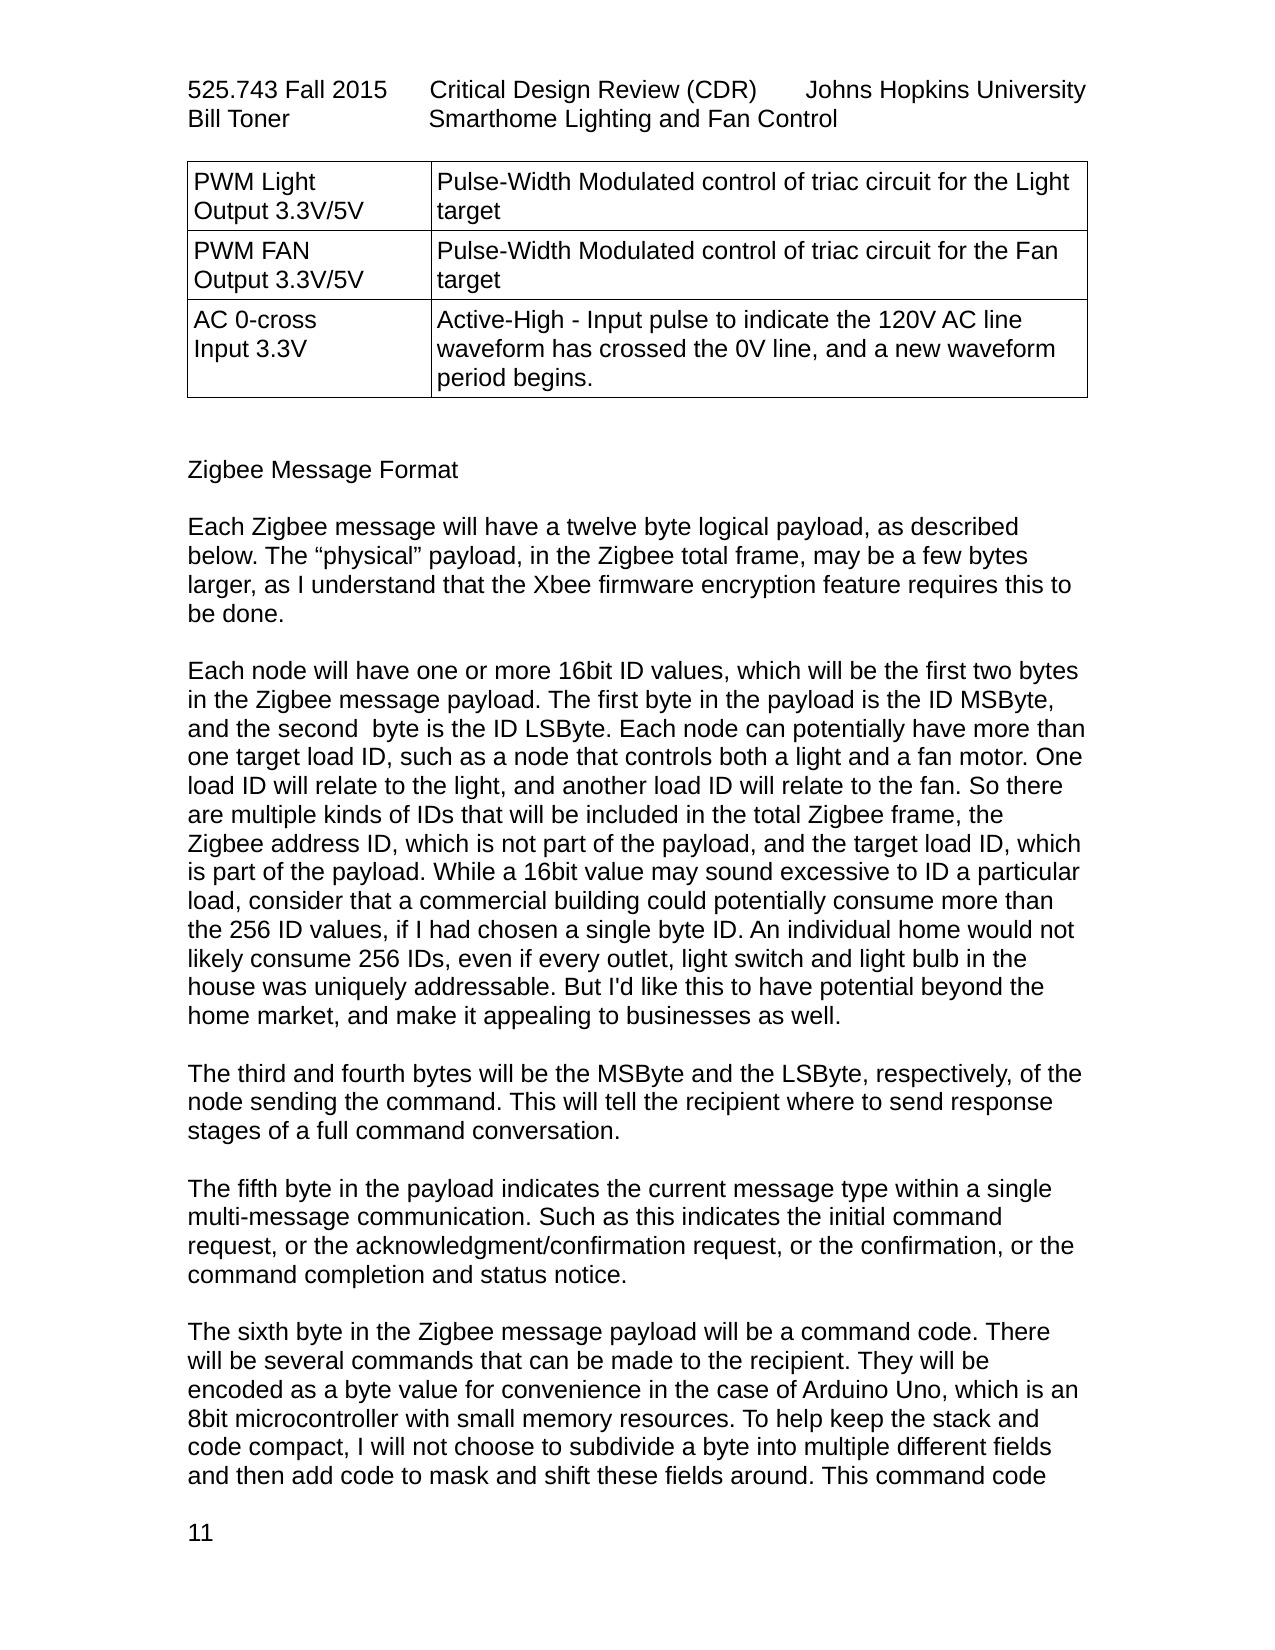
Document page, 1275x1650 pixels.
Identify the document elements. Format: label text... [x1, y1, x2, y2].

table_cell Active-High - Input pulse to indicate the 120V AC line waveform has crossed the 0V line, and a new waveform period begins. [432, 300, 1087, 397]
text Each node will have one or more 16bit ID values, which will be the first two bytes in the Zigbee message payload. The first byte in the payload is the ID MSByte, and the second byte is the ID LSByte. Each node can potentially have more than one target load ID, such as a node that controls both a light and a fan motor. One load ID will relate to the light, and another load ID will relate to the fan. So there are multiple kinds of IDs that will be included in the total Zigbee frame, the Zigbee address ID, which is not part of the payload, and the target load ID, which is part of the payload. While a 16bit value may sound excessive to ID a particular load, consider that a commercial building could potentially consume more than the 256 ID values, if I had chosen a single byte ID. An individual home would not likely consume 256 IDs, even if every outlet, light switch and light bulb in the house was uniquely addressable. But I'd like this to have potential beyond the home market, and make it appealing to businesses as well. [187, 656, 1087, 1030]
table_cell PWM Light Output 3.3V/5V [188, 162, 431, 230]
text Zigbee Message Format [187, 455, 1087, 483]
table_cell AC 0-cross Input 3.3V [188, 300, 431, 397]
text Each Zigbee message will have a twelve byte logical payload, as described below. The “physical” payload, in the Zigbee total frame, may be a few bytes larger, as I understand that the Xbee firmware encryption feature requires this to be done. [187, 512, 1087, 627]
table_cell PWM FAN Output 3.3V/5V [188, 231, 431, 299]
table_cell Pulse-Width Modulated control of triac circuit for the Light target [432, 162, 1087, 230]
text The third and fourth bytes will be the MSByte and the LSByte, respectively, of the node sending the command. This will tell the recipient where to send response stages of a full command conversation. [187, 1058, 1087, 1145]
table_cell Pulse-Width Modulated control of triac circuit for the Fan target [432, 231, 1087, 299]
text The fifth byte in the payload indicates the current message type within a single multi-message communication. Such as this indicates the initial command request, or the acknowledgment/confirmation request, or the confirmation, or the command completion and status notice. [187, 1173, 1087, 1288]
text The sixth byte in the Zigbee message payload will be a command code. There will be several commands that can be made to the recipient. They will be encoded as a byte value for convenience in the case of Arduino Uno, which is an 8bit microcontroller with small memory resources. To help keep the stack and code compact, I will not choose to subdivide a byte into multiple different fields and then add code to mask and shift these fields around. This command code [187, 1317, 1087, 1490]
